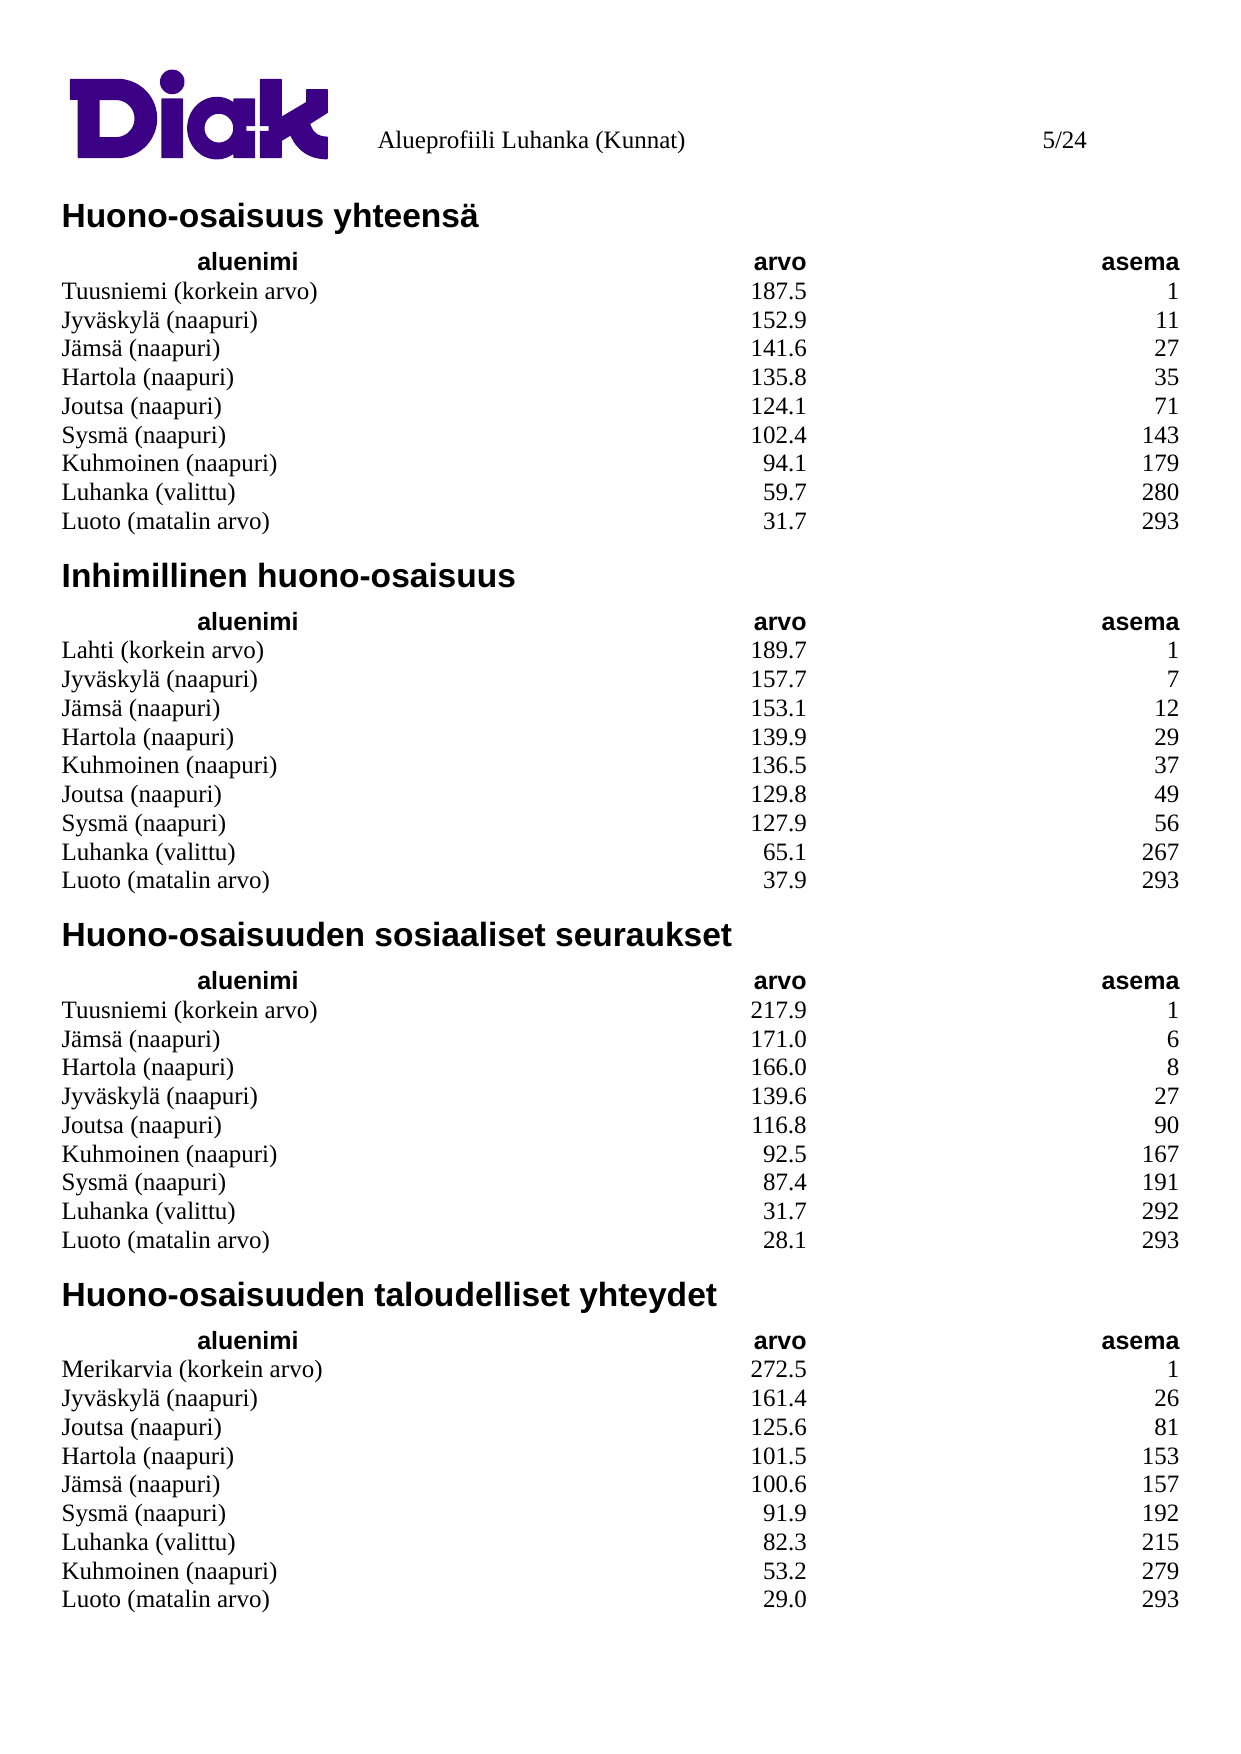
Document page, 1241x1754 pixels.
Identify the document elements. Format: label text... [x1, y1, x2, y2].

table_cell 31.7 [434, 506, 806, 535]
table_cell 161.4 [434, 1383, 806, 1412]
table_cell 6 [806, 1024, 1179, 1052]
table_cell 91.9 [434, 1498, 806, 1527]
table_cell 189.7 [434, 636, 806, 664]
table_cell 187.5 [434, 276, 806, 305]
table_cell Jyväskylä (naapuri) [61, 305, 434, 333]
table_cell Joutsa (naapuri) [61, 1110, 434, 1139]
table_cell Sysmä (naapuri) [61, 420, 434, 448]
table_cell 280 [806, 477, 1179, 506]
table_cell 152.9 [434, 305, 806, 333]
table_header arvo [434, 1326, 806, 1354]
table_cell 71 [806, 391, 1179, 420]
table_cell Hartola (naapuri) [61, 362, 434, 391]
table_cell 1 [806, 1355, 1179, 1383]
table_cell Jämsä (naapuri) [61, 334, 434, 362]
table_cell Kuhmoinen (naapuri) [61, 1139, 434, 1167]
table_cell 127.9 [434, 808, 806, 837]
table_cell 157 [806, 1470, 1179, 1498]
table_cell Luhanka (valittu) [61, 837, 434, 866]
table_cell 100.6 [434, 1470, 806, 1498]
table_cell 136.5 [434, 751, 806, 779]
table_cell 26 [806, 1383, 1179, 1412]
table_header aluenimi [61, 607, 434, 636]
table_cell 125.6 [434, 1412, 806, 1441]
table_cell Luhanka (valittu) [61, 1196, 434, 1225]
table_cell 87.4 [434, 1168, 806, 1196]
table_cell 166.0 [434, 1053, 806, 1081]
table_cell 124.1 [434, 391, 806, 420]
table_cell Joutsa (naapuri) [61, 779, 434, 808]
table_cell 82.3 [434, 1527, 806, 1556]
table_cell 279 [806, 1556, 1179, 1584]
table_cell 12 [806, 693, 1179, 722]
table_cell Jyväskylä (naapuri) [61, 1383, 434, 1412]
table_cell Luoto (matalin arvo) [61, 506, 434, 535]
table_cell 37 [806, 751, 1179, 779]
table_cell 167 [806, 1139, 1179, 1167]
table_cell 272.5 [434, 1355, 806, 1383]
table_header arvo [434, 607, 806, 636]
table_cell 217.9 [434, 995, 806, 1024]
table_cell 293 [806, 506, 1179, 535]
table_header asema [806, 966, 1179, 995]
table_cell 59.7 [434, 477, 806, 506]
table_cell 1 [806, 636, 1179, 664]
table_cell 293 [806, 866, 1179, 894]
table_cell Jämsä (naapuri) [61, 693, 434, 722]
table_cell 153 [806, 1441, 1179, 1469]
table_cell Jämsä (naapuri) [61, 1024, 434, 1052]
table_header aluenimi [61, 1326, 434, 1354]
table_cell 292 [806, 1196, 1179, 1225]
table_header asema [806, 1326, 1179, 1354]
table_cell 31.7 [434, 1196, 806, 1225]
table_cell Lahti (korkein arvo) [61, 636, 434, 664]
table_cell 129.8 [434, 779, 806, 808]
table_cell Merikarvia (korkein arvo) [61, 1355, 434, 1383]
table_cell 37.9 [434, 866, 806, 894]
table_cell Luoto (matalin arvo) [61, 1225, 434, 1254]
table_cell 192 [806, 1498, 1179, 1527]
table_cell 49 [806, 779, 1179, 808]
table_cell 153.1 [434, 693, 806, 722]
table_cell Luoto (matalin arvo) [61, 1585, 434, 1613]
table_cell Kuhmoinen (naapuri) [61, 1556, 434, 1584]
table_cell 27 [806, 334, 1179, 362]
table_cell 8 [806, 1053, 1179, 1081]
table_cell 28.1 [434, 1225, 806, 1254]
table_cell Jämsä (naapuri) [61, 1470, 434, 1498]
table_cell Jyväskylä (naapuri) [61, 664, 434, 693]
table_cell 191 [806, 1168, 1179, 1196]
table_cell 171.0 [434, 1024, 806, 1052]
table_cell 29 [806, 722, 1179, 751]
table_cell Luhanka (valittu) [61, 477, 434, 506]
table_cell 94.1 [434, 449, 806, 477]
table_cell 141.6 [434, 334, 806, 362]
table_cell Hartola (naapuri) [61, 1053, 434, 1081]
table_cell 139.6 [434, 1081, 806, 1110]
table_cell 35 [806, 362, 1179, 391]
subtitle Inhimillinen huono-osaisuus [61, 556, 1179, 594]
table_cell Hartola (naapuri) [61, 1441, 434, 1469]
table_cell 139.9 [434, 722, 806, 751]
table_cell 7 [806, 664, 1179, 693]
table_cell 135.8 [434, 362, 806, 391]
table_cell Kuhmoinen (naapuri) [61, 449, 434, 477]
table_cell 92.5 [434, 1139, 806, 1167]
table_cell Sysmä (naapuri) [61, 808, 434, 837]
subtitle Huono-osaisuuden taloudelliset yhteydet [61, 1274, 1179, 1313]
table_cell 215 [806, 1527, 1179, 1556]
table_cell Sysmä (naapuri) [61, 1498, 434, 1527]
table_header asema [806, 247, 1179, 276]
table_cell 53.2 [434, 1556, 806, 1584]
table_cell Sysmä (naapuri) [61, 1168, 434, 1196]
table_cell Hartola (naapuri) [61, 722, 434, 751]
table_cell Luhanka (valittu) [61, 1527, 434, 1556]
table_header asema [806, 607, 1179, 636]
table_cell 90 [806, 1110, 1179, 1139]
table_header arvo [434, 966, 806, 995]
table_header arvo [434, 247, 806, 276]
table_cell 102.4 [434, 420, 806, 448]
table_cell 157.7 [434, 664, 806, 693]
table_cell 143 [806, 420, 1179, 448]
table_cell Joutsa (naapuri) [61, 391, 434, 420]
table_cell 81 [806, 1412, 1179, 1441]
table_cell 1 [806, 995, 1179, 1024]
table_cell 293 [806, 1225, 1179, 1254]
table_cell Kuhmoinen (naapuri) [61, 751, 434, 779]
table_cell Tuusniemi (korkein arvo) [61, 276, 434, 305]
table_cell 27 [806, 1081, 1179, 1110]
table_cell 29.0 [434, 1585, 806, 1613]
table_cell 1 [806, 276, 1179, 305]
table_cell 65.1 [434, 837, 806, 866]
table_cell 293 [806, 1585, 1179, 1613]
table_cell 267 [806, 837, 1179, 866]
table_cell 116.8 [434, 1110, 806, 1139]
table_cell Tuusniemi (korkein arvo) [61, 995, 434, 1024]
table_cell 179 [806, 449, 1179, 477]
table_cell 56 [806, 808, 1179, 837]
table_cell 101.5 [434, 1441, 806, 1469]
table_cell Luoto (matalin arvo) [61, 866, 434, 894]
subtitle Huono-osaisuus yhteensä [61, 196, 1179, 235]
table_header aluenimi [61, 966, 434, 995]
table_cell Joutsa (naapuri) [61, 1412, 434, 1441]
table_cell Jyväskylä (naapuri) [61, 1081, 434, 1110]
subtitle Huono-osaisuuden sosiaaliset seuraukset [61, 915, 1179, 954]
table_header aluenimi [61, 247, 434, 276]
table_cell 11 [806, 305, 1179, 333]
